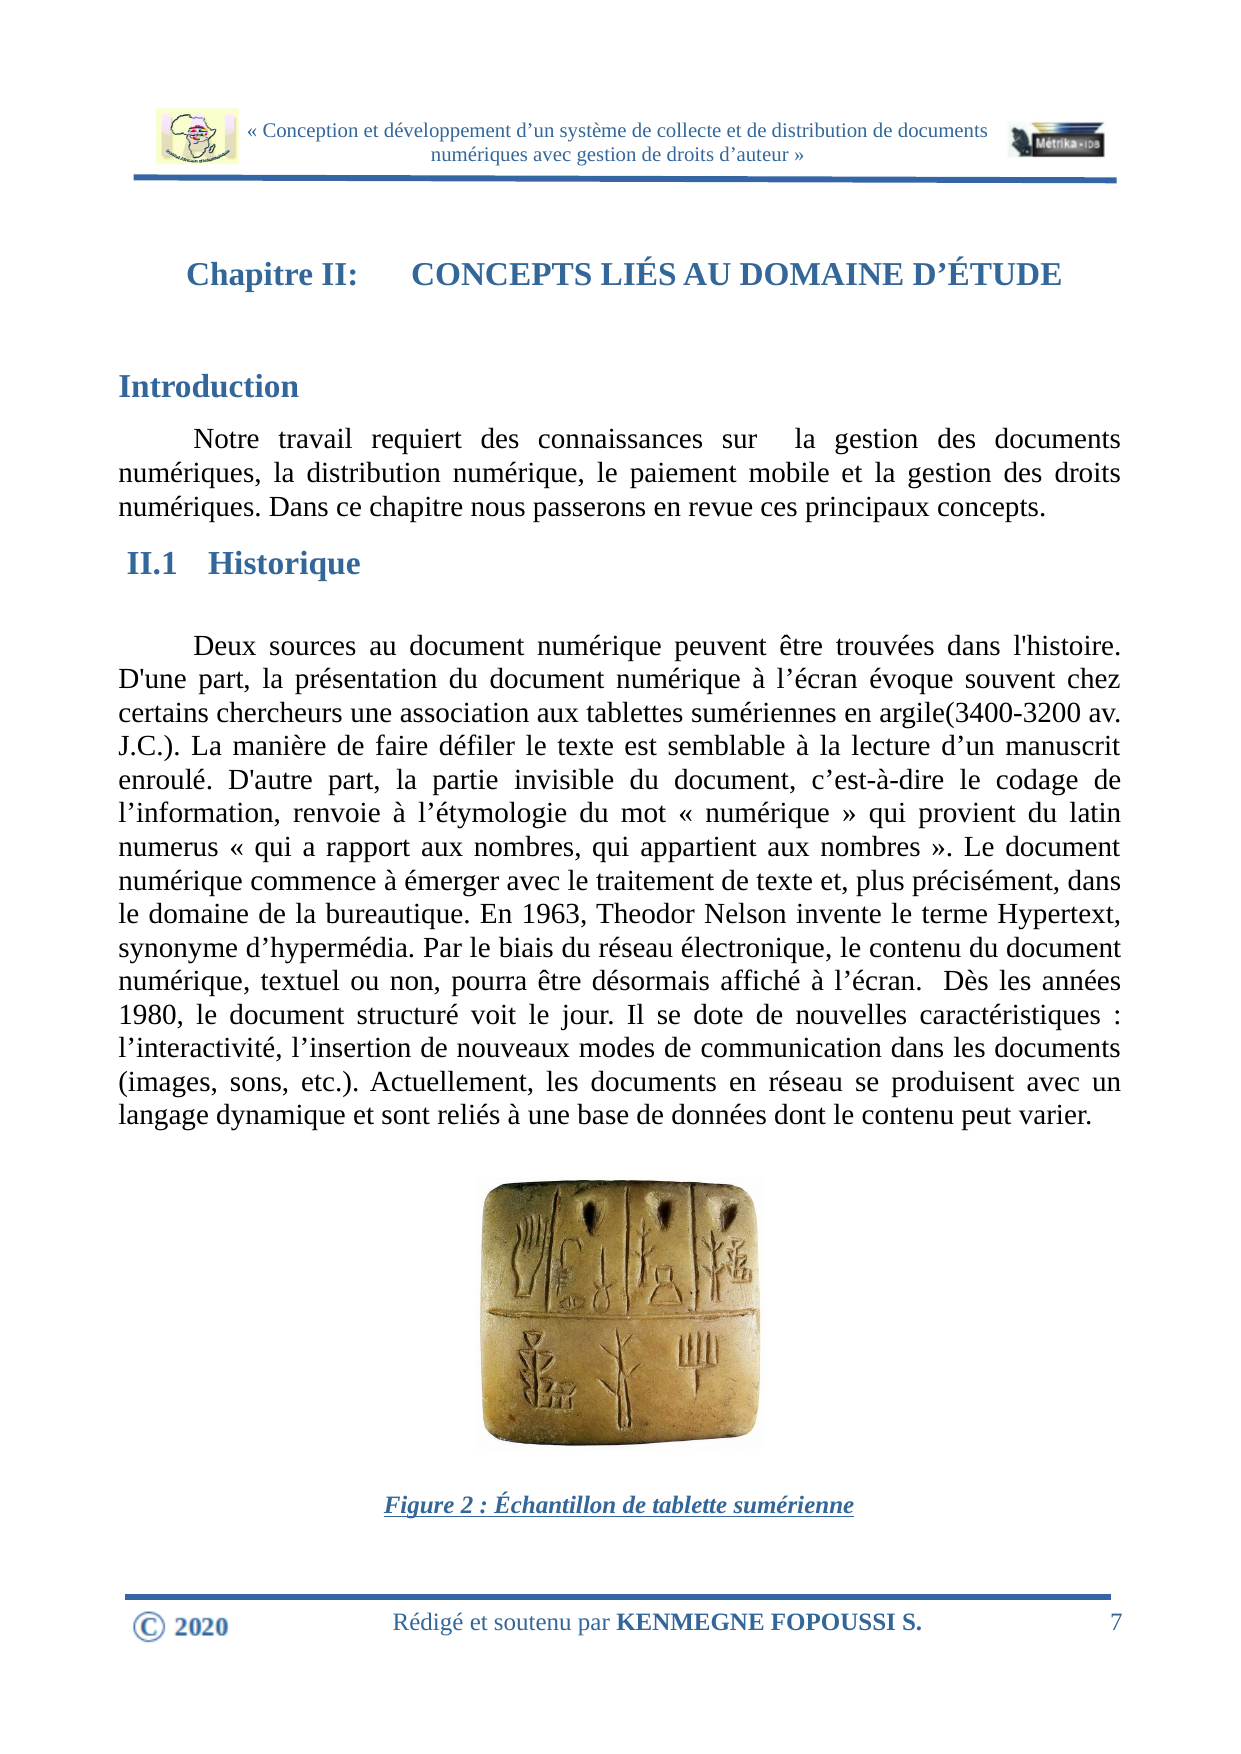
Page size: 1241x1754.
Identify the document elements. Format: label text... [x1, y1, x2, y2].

text Notre travail requiert des connaissances sur la gestion des documents numériques, la distribution numérique, le paiement mobile et la gestion des droits numériques. Dans ce chapitre nous passerons en revue ces principaux concepts. [118, 417, 1122, 522]
subtitle Historique [118, 543, 1122, 582]
subtitle Introduction [299, 366, 1122, 404]
picture [1003, 116, 1109, 160]
picture [154, 107, 241, 166]
subtitle CONCEPTS LIÉS AU DOMAINE D’ÉTUDE [1063, 254, 1122, 293]
subtitle CONCEPTS LIÉS AU DOMAINE D’ÉTUDE [118, 254, 178, 293]
picture [475, 1177, 766, 1450]
picture [126, 1604, 231, 1647]
text Deux sources au document numérique peuvent être trouvées dans l'histoire. D'une part, la présentation du document numérique à l’écran évoque souvent chez certains chercheurs une association aux tablettes sumériennes en argile(3400-3200 av. J.C.). La manière de faire défiler le texte est semblable à la lecture d’un manuscrit enroulé. D'autre part, la partie invisible du document, c’est-à-dire le codage de l’information, renvoie à l’étymologie du mot « numérique » qui provient du latin numerus « qui a rapport aux nombres, qui appartient aux nombres ». Le document numérique commence à émerger avec le traitement de texte et, plus précisément, dans le domaine de la bureautique. En 1963, Theodor Nelson invente le terme Hypertext, synonyme d’hypermédia. Par le biais du réseau électronique, le contenu du document numérique, textuel ou non, pourra être désormais affiché à l’écran. Dès les années 1980, le document structuré voit le jour. Il se dote de nouvelles caractéristiques : l’interactivité, l’insertion de nouveaux modes de communication dans les documents (images, sons, etc.). Actuellement, les documents en réseau se produisent avec un langage dynamique et sont reliés à une base de données dont le contenu peut varier. [118, 628, 1122, 1131]
text Figure 2 : Échantillon de tablette sumérienne [341, 1491, 899, 1519]
